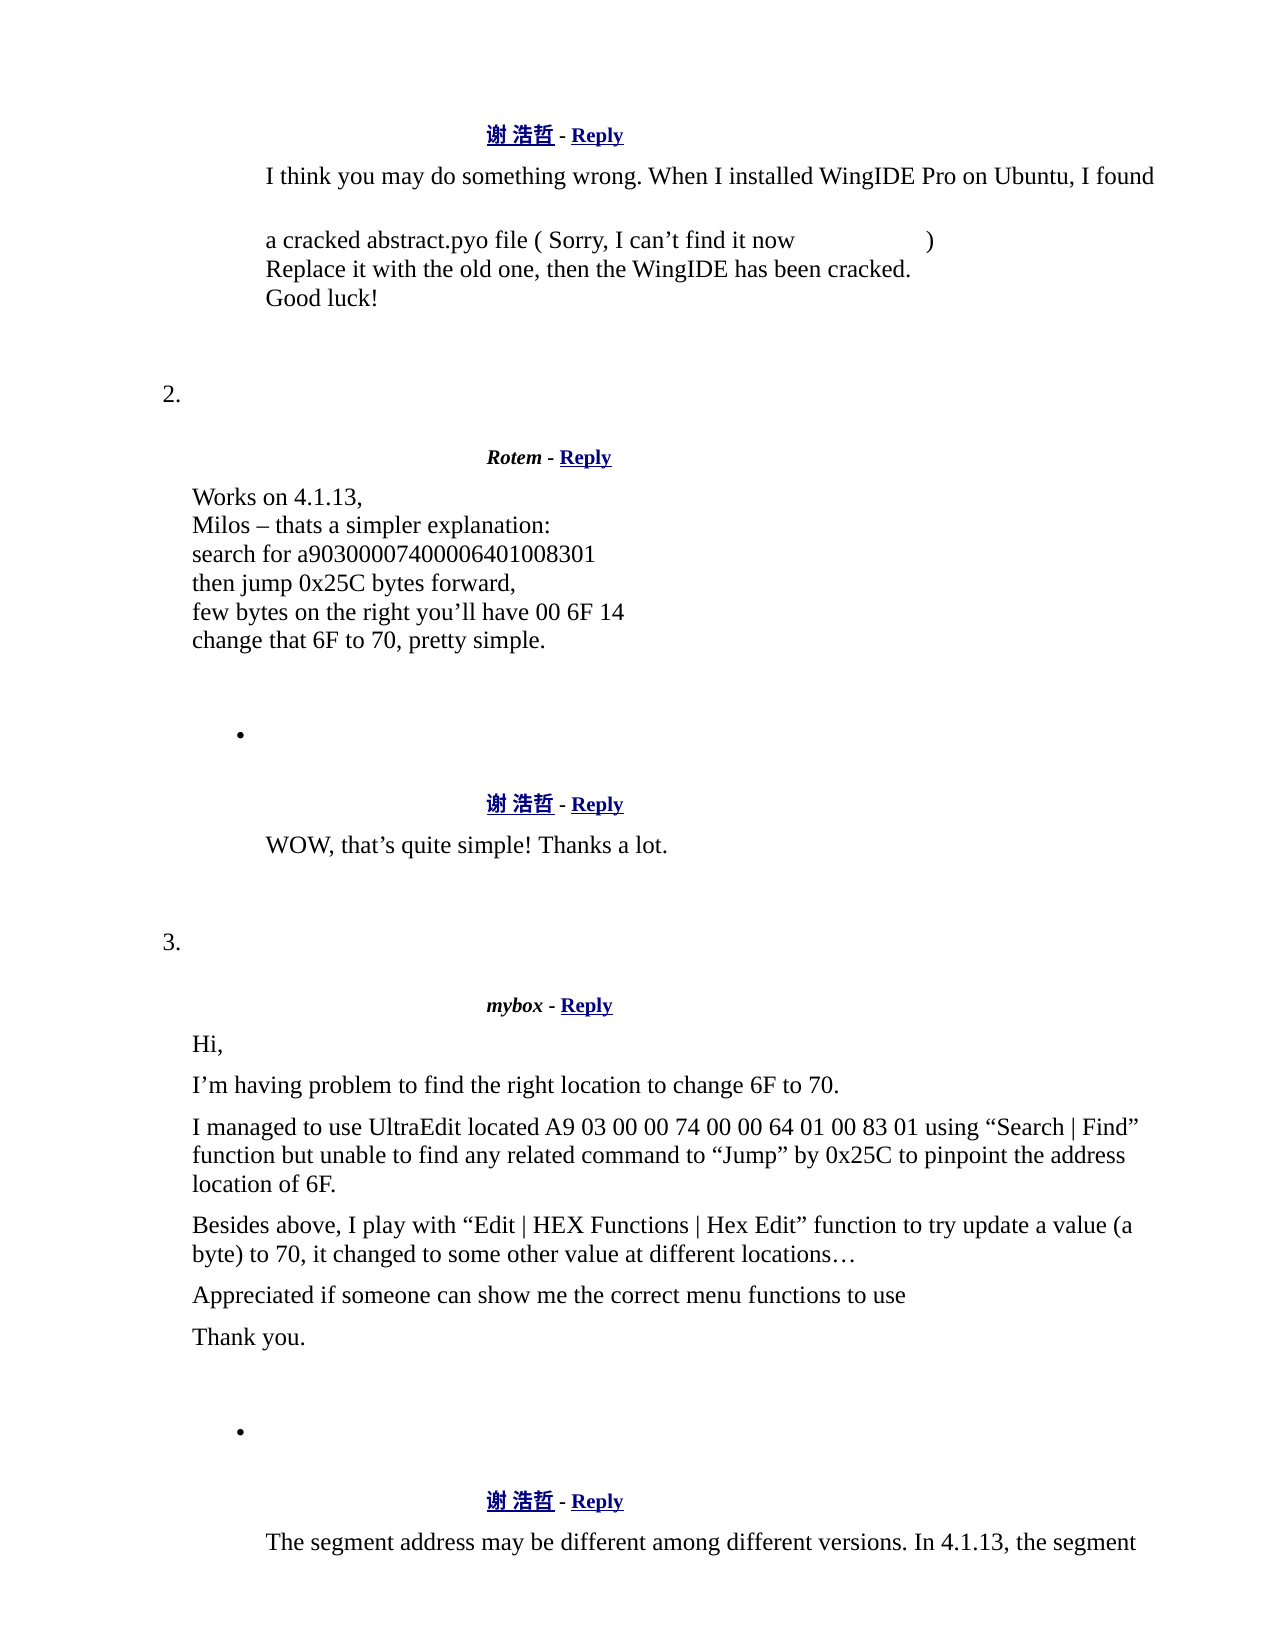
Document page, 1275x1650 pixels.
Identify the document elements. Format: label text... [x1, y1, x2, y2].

subtitle 谢 浩哲 - Reply [457, 788, 1157, 818]
subtitle Rotem - Reply [457, 445, 1157, 469]
list Besides above, I play with “Edit | HEX Functions | Hex Edit” function to try update a value (a byte) to 70, it changed to some other value at different locations… [162, 1211, 1157, 1268]
list Appreciated if someone can show me the correct menu functions to use [162, 1281, 1157, 1309]
subtitle mybox - Reply [457, 993, 1157, 1017]
subtitle 谢 浩哲 - Reply [457, 118, 1157, 148]
list WOW, that’s quite simple! Thanks a lot. [236, 831, 1157, 859]
list Hi, [162, 1029, 1157, 1058]
list I managed to use UltraEdit located A9 03 00 00 74 00 00 64 01 00 83 01 using “Search | Find” function but unable to find any related command to “Jump” by 0x25C to pinpoint the address location of 6F. [162, 1112, 1157, 1198]
list I’m having problem to find the right location to change 6F to 70. [162, 1071, 1157, 1099]
list I think you may do something wrong. When I installed WingIDE Pro on Ubuntu, I found a cracked abstract.pyo file ( Sorry, I can’t find it now ) Replace it with the old one, then the WingIDE has been cracked. Good luck! [236, 161, 1157, 312]
list Thank you. [162, 1322, 1157, 1351]
list Works on 4.1.13, Milos – thats a simpler explanation: search for a90300007400006401008301 then jump 0x25C bytes forward, few bytes on the right you’ll have 00 6F 14 change that 6F to 70, pretty simple. [162, 482, 1157, 654]
list The segment address may be different among different versions. In 4.1.13, the segment [236, 1527, 1157, 1556]
subtitle 谢 浩哲 - Reply [457, 1484, 1157, 1514]
